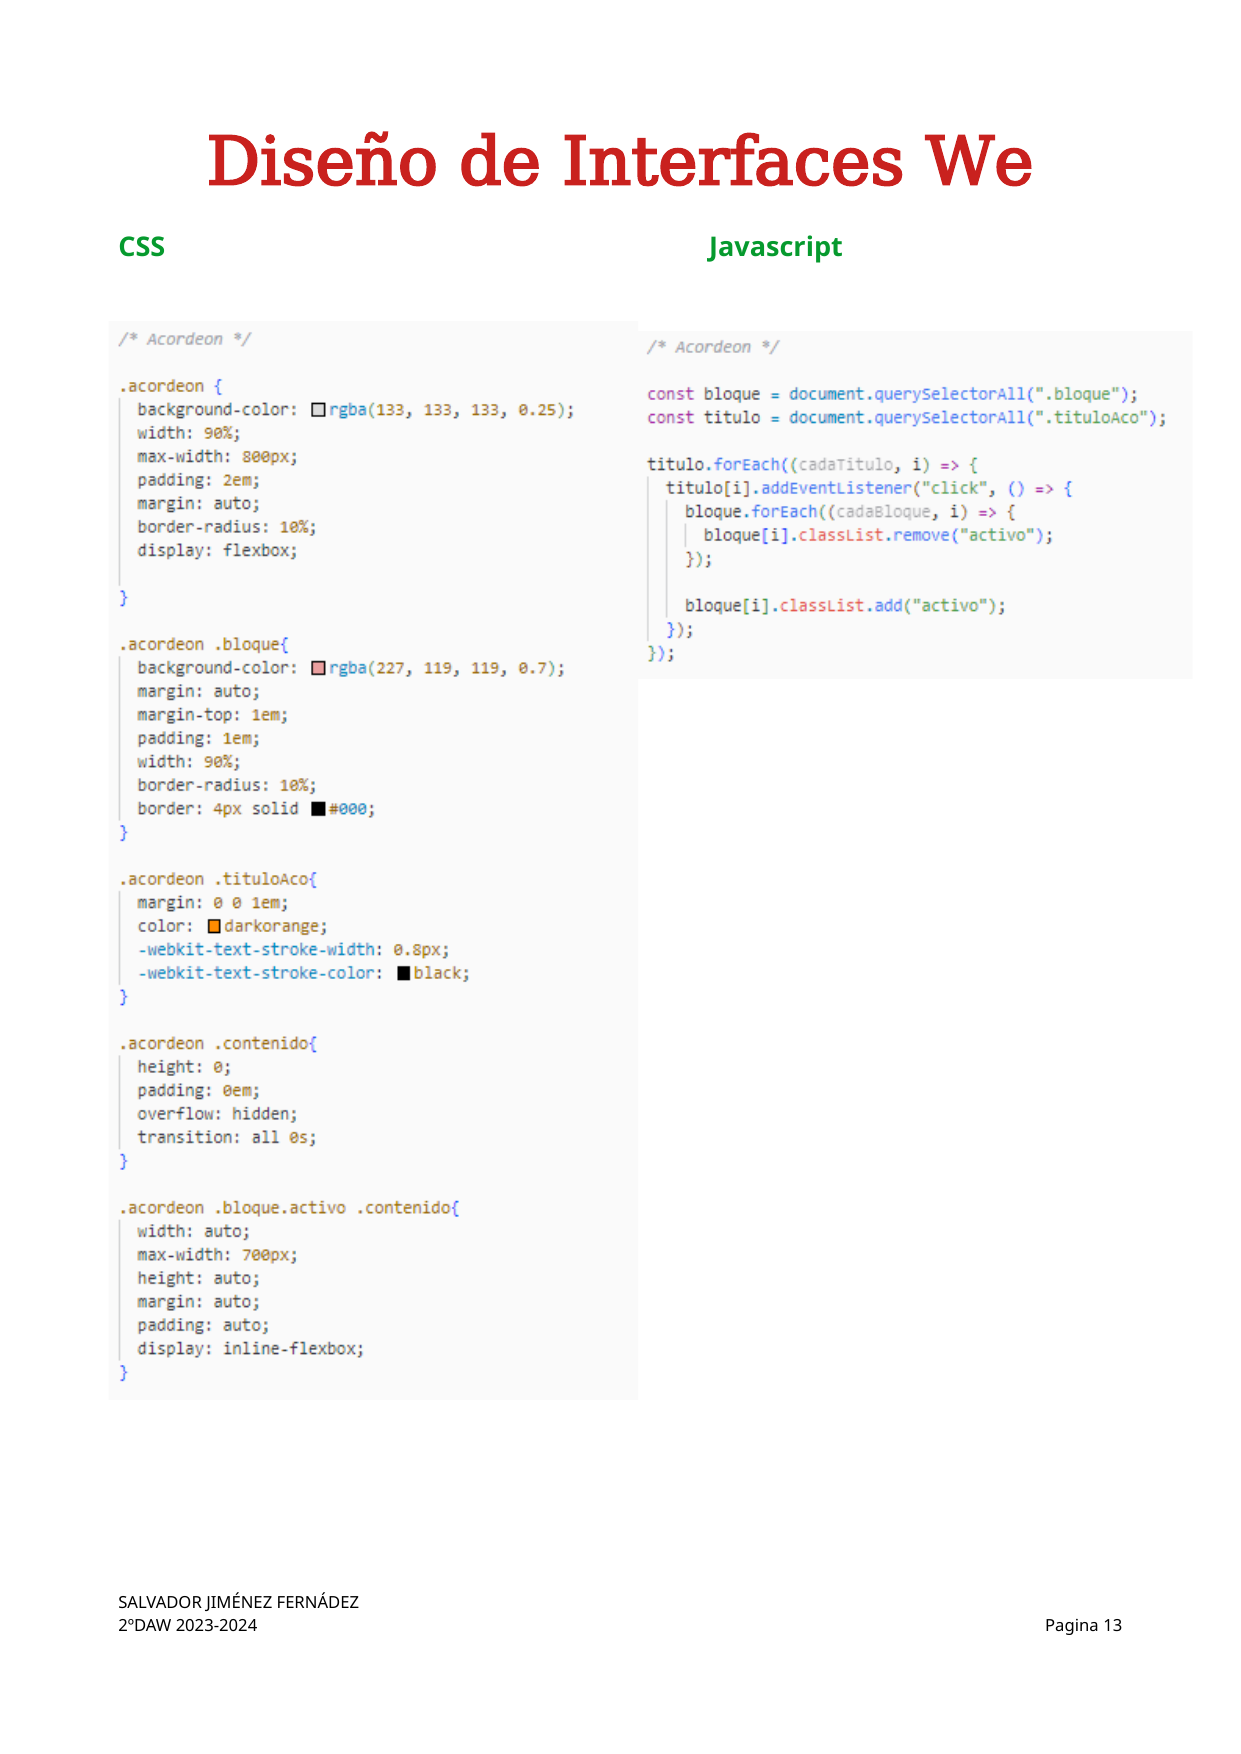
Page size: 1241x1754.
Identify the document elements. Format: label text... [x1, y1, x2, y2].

text CSS Javascript [118, 228, 1122, 264]
picture [108, 321, 1193, 1400]
